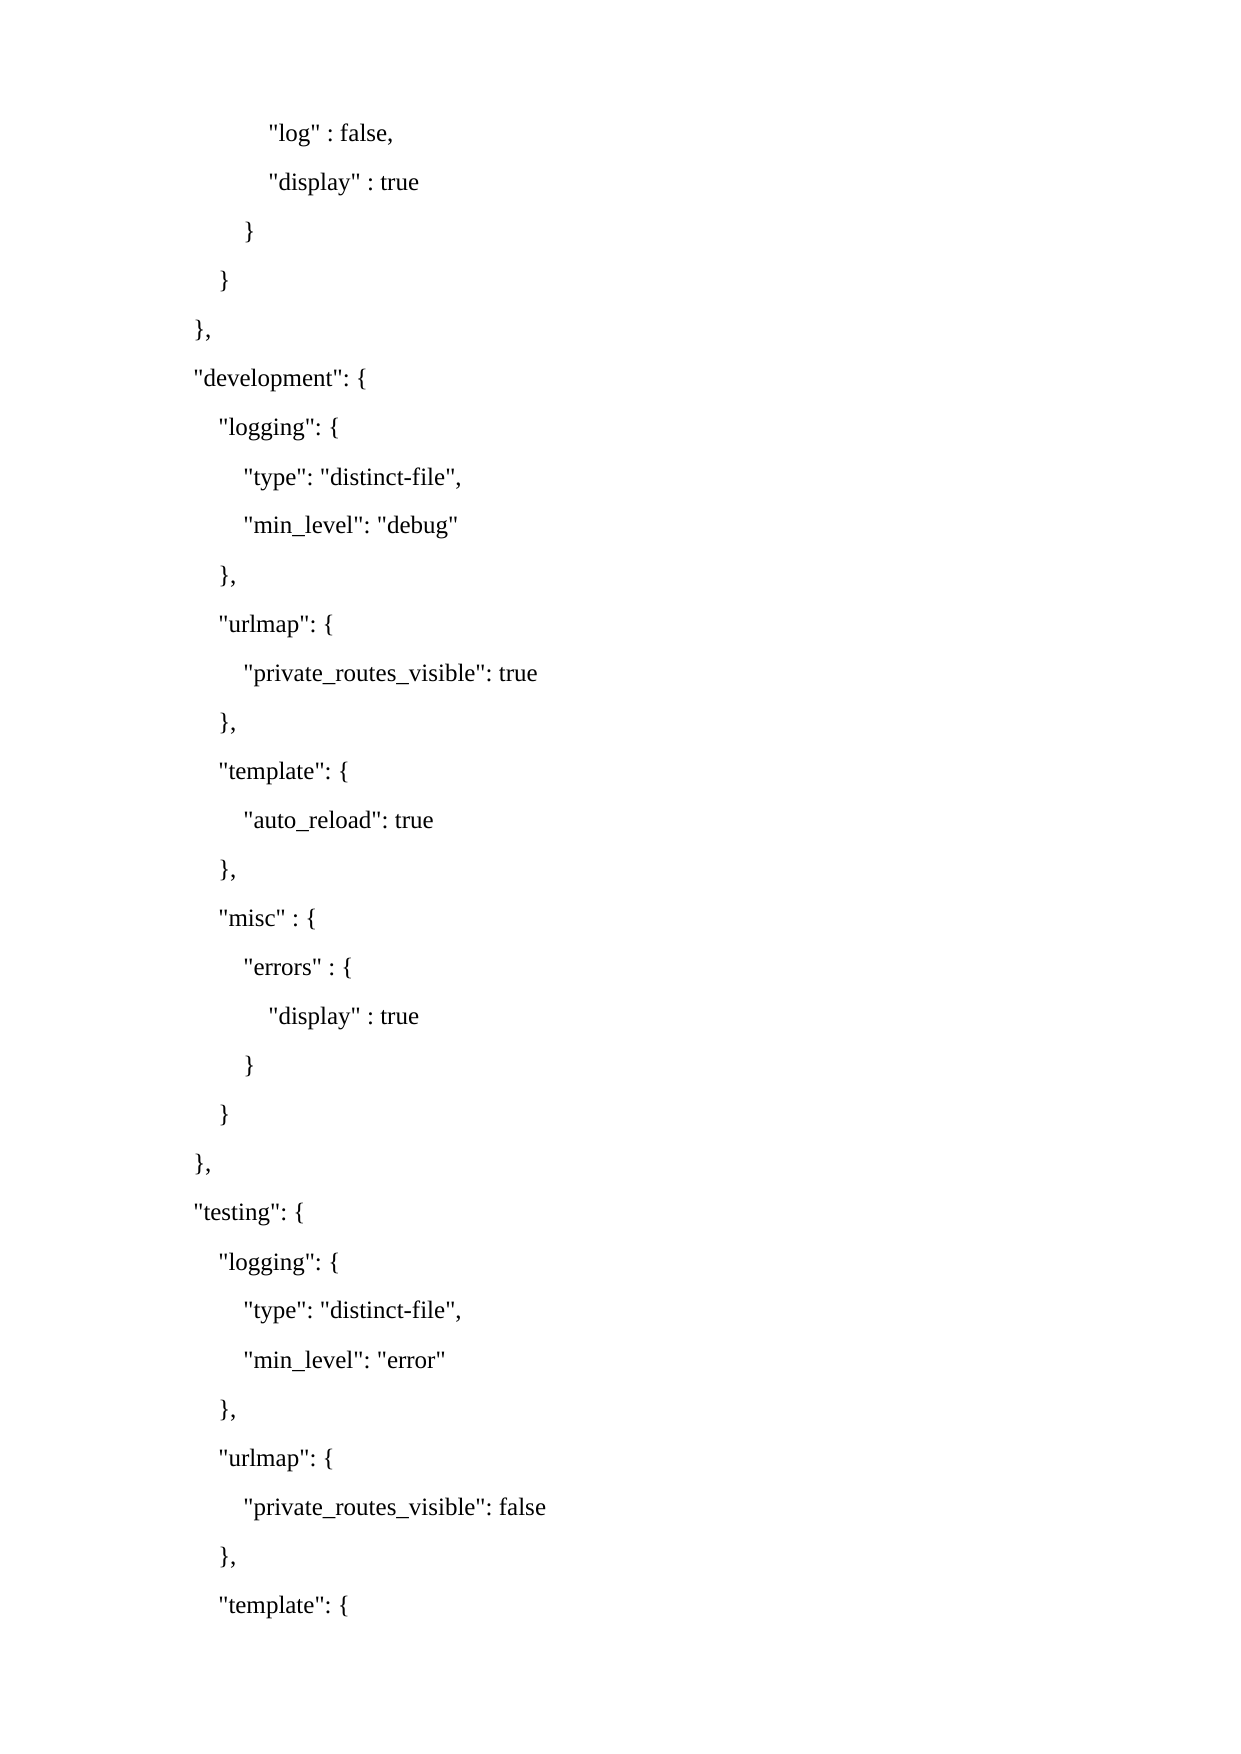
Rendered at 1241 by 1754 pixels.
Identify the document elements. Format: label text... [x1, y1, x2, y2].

text "min_level": "debug" [118, 511, 1122, 539]
text "type": "distinct-file", [118, 462, 1122, 490]
text } [118, 1099, 1122, 1128]
text "display" : true [118, 167, 1122, 196]
text }, [118, 314, 1122, 343]
text }, [118, 1541, 1122, 1570]
text "template": { [118, 1590, 1122, 1619]
text "log" : false, [118, 118, 1122, 147]
text "type": "distinct-file", [118, 1296, 1122, 1324]
text } [118, 1050, 1122, 1079]
text }, [118, 560, 1122, 588]
text "testing": { [118, 1197, 1122, 1226]
text "logging": { [118, 412, 1122, 441]
text "urlmap": { [118, 1443, 1122, 1472]
text }, [118, 1148, 1122, 1177]
text "urlmap": { [118, 609, 1122, 637]
text } [118, 265, 1122, 294]
text "private_routes_visible": false [118, 1492, 1122, 1521]
text "min_level": "error" [118, 1345, 1122, 1373]
text "display" : true [118, 1001, 1122, 1030]
text } [118, 216, 1122, 245]
text "development": { [118, 363, 1122, 392]
text "errors" : { [118, 952, 1122, 981]
text "auto_reload": true [118, 805, 1122, 834]
text }, [118, 707, 1122, 736]
text "misc" : { [118, 903, 1122, 932]
text }, [118, 1394, 1122, 1422]
text "logging": { [118, 1247, 1122, 1275]
text "template": { [118, 756, 1122, 785]
text }, [118, 854, 1122, 883]
text "private_routes_visible": true [118, 658, 1122, 687]
